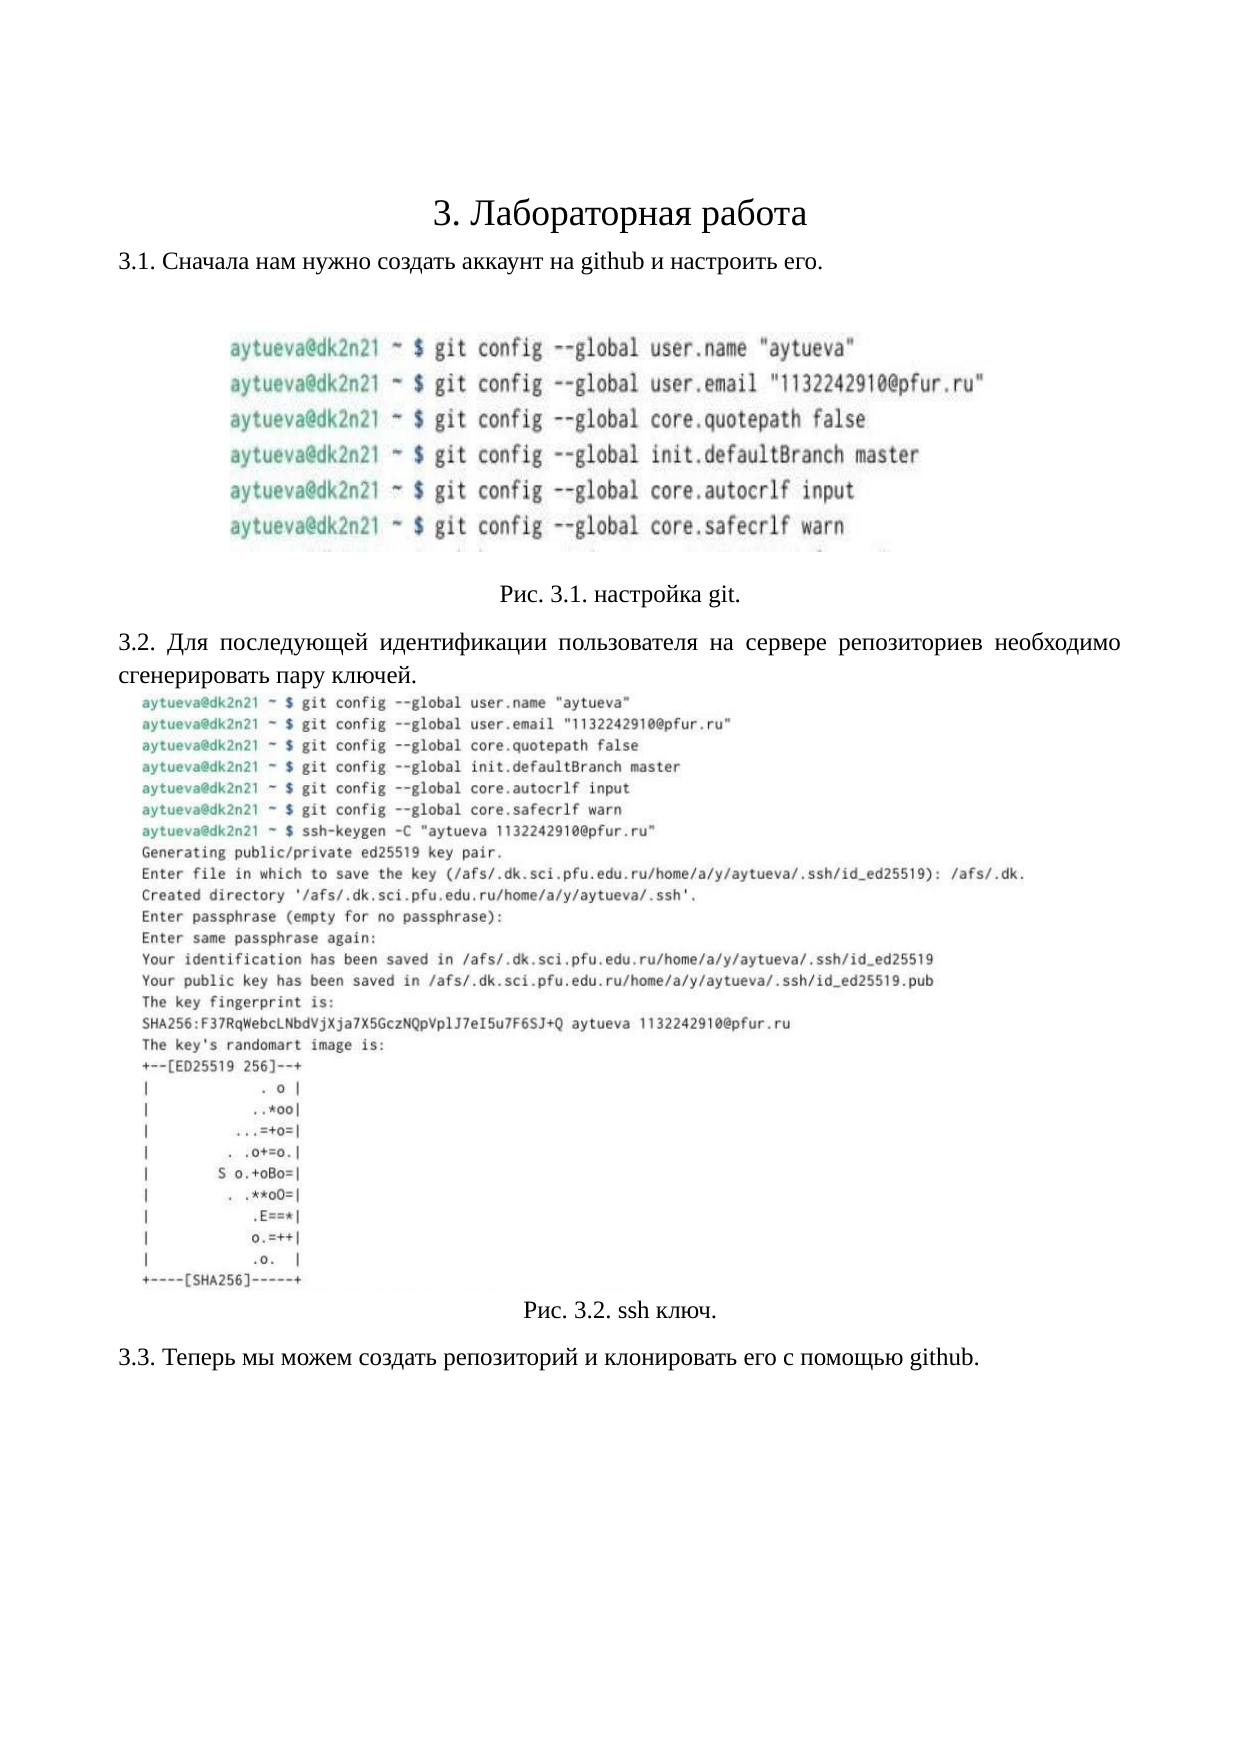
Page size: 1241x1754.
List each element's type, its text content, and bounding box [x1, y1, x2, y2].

text Рис. 3.2. ssh ключ. [118, 708, 1122, 1324]
text 3.1. Сначала нам нужно создать аккаунт на github и настроить его. [118, 246, 1122, 275]
text Рис. 3.1. настройка git. [118, 579, 1122, 608]
text 3.2. Для последующей идентификации пользователя на сервере репозиториев необходимо сгенерировать пару ключей. [118, 627, 1122, 689]
text 3.3. Теперь мы можем создать репозиторий и клонировать его с помощью github. [118, 1342, 1122, 1371]
picture [229, 332, 991, 552]
picture [141, 693, 1025, 1291]
subtitle 3. Лабораторная работа [118, 191, 1122, 234]
